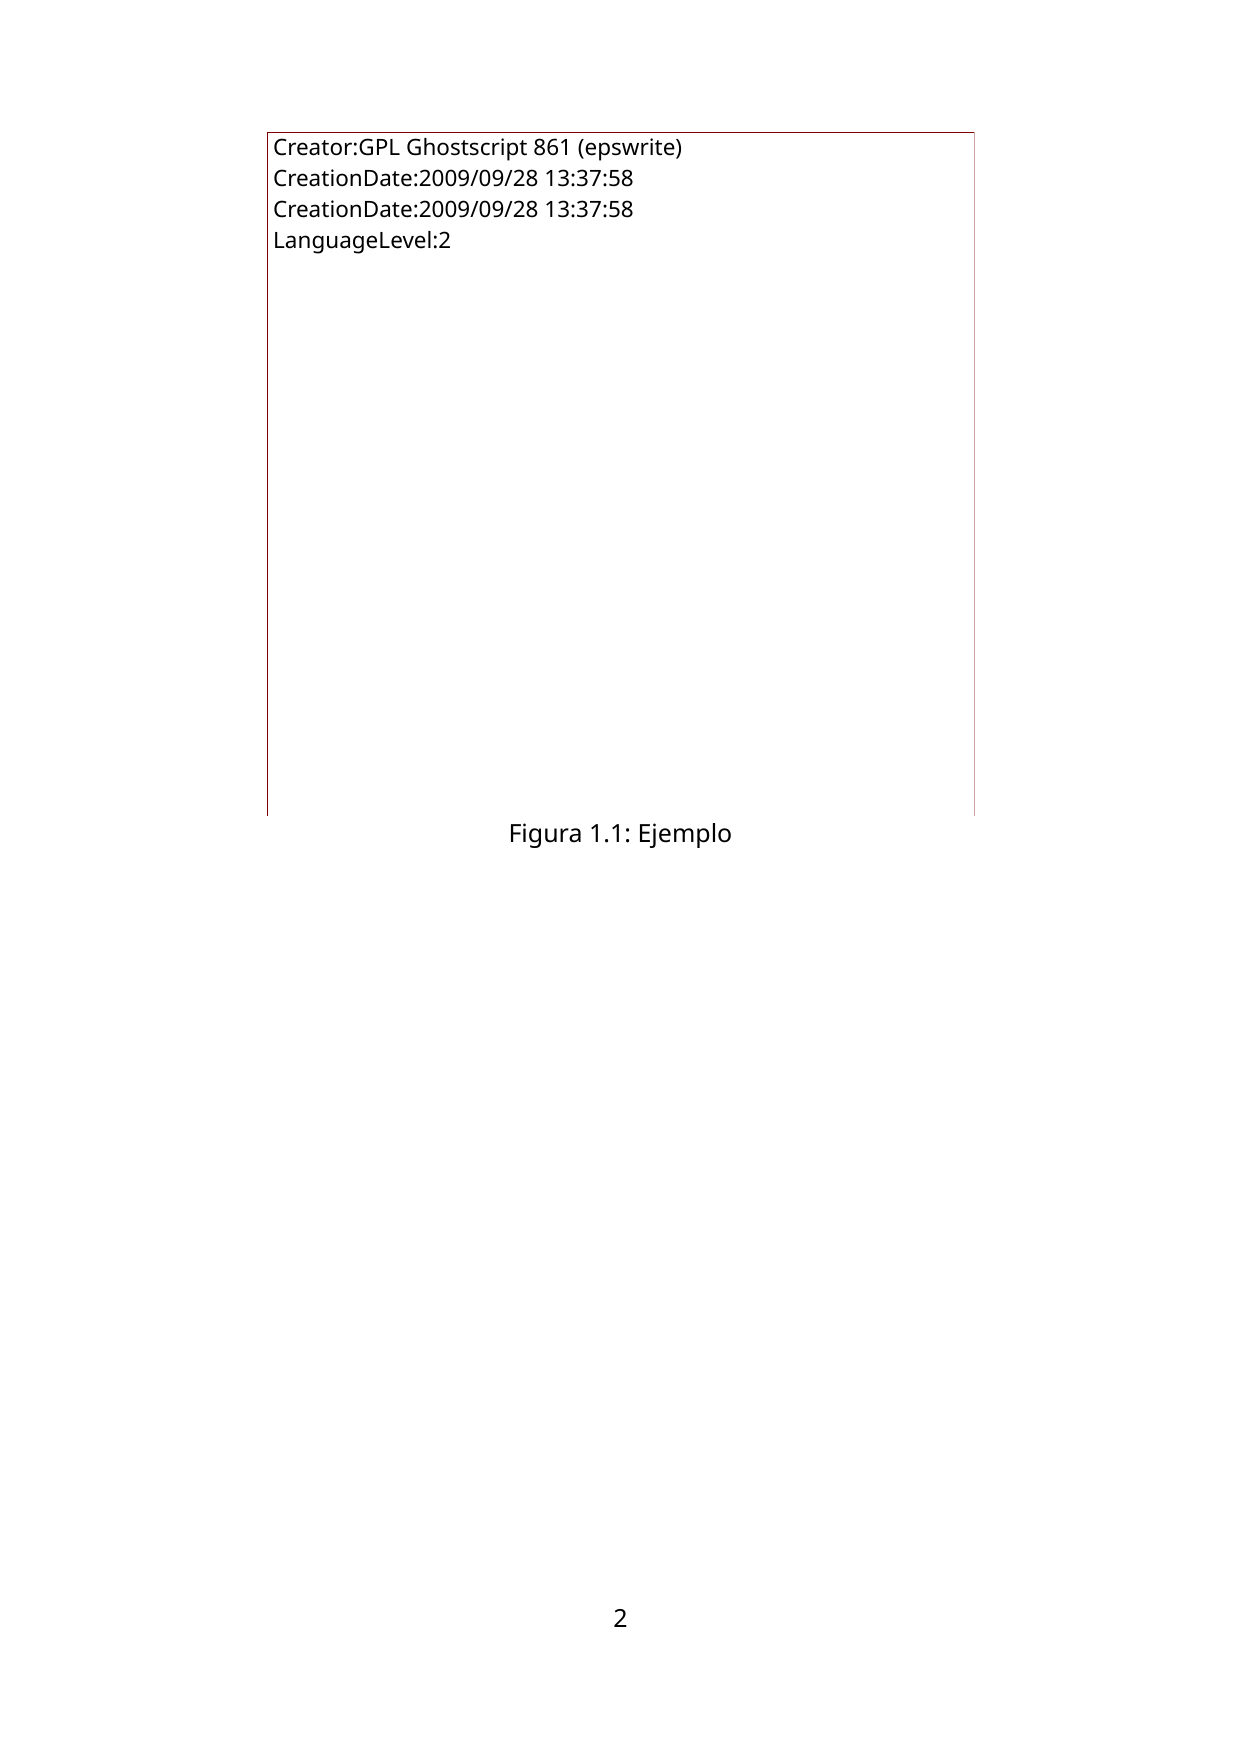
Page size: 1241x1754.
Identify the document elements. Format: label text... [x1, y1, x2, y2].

text Figura 1.1: Ejemplo [266, 131, 974, 850]
